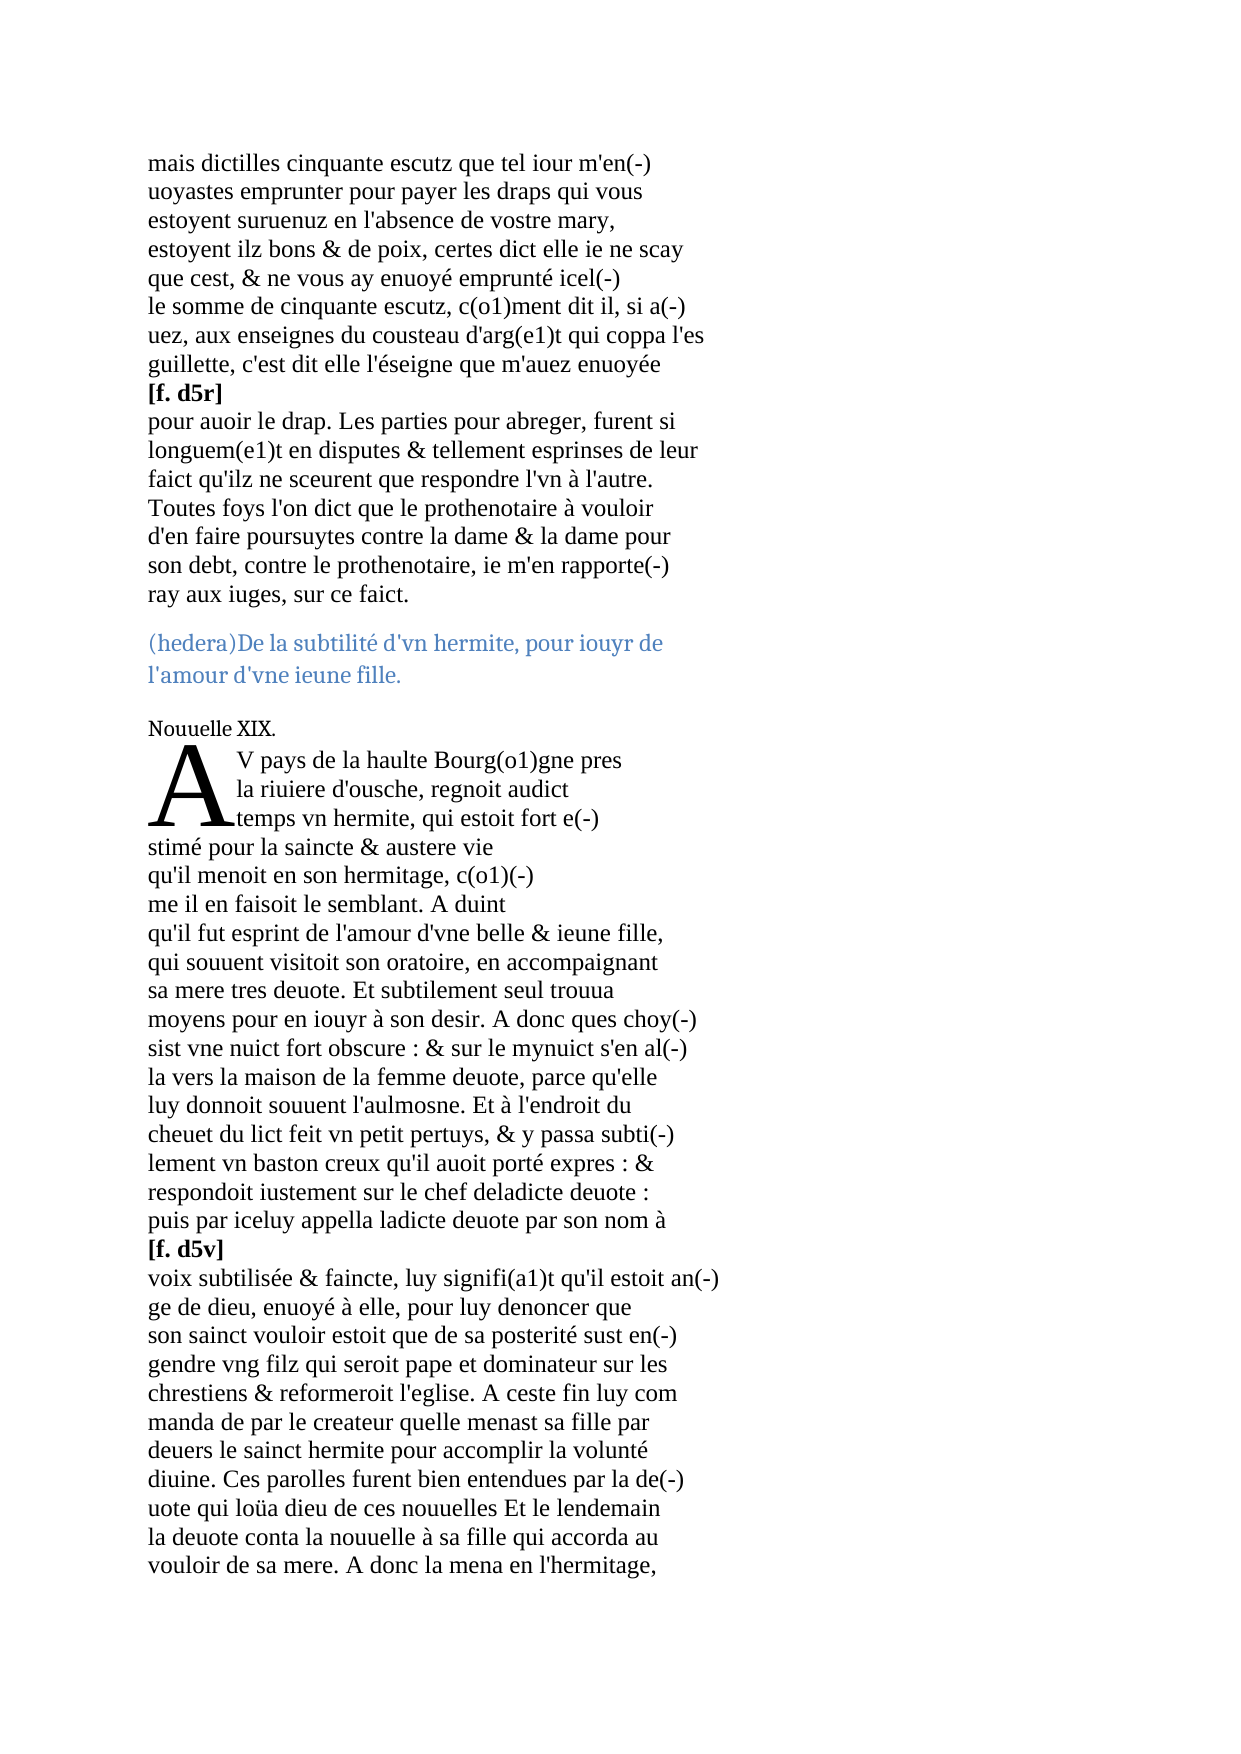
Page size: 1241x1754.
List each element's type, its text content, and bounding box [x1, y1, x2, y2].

text mais dictilles cinquante escutz que tel iour m'en(-) uoyastes emprunter pour payer les draps qui vous estoyent suruenuz en l'absence de vostre mary, estoyent ilz bons & de poix, certes dict elle ie ne scay que cest, & ne vous ay enuoyé emprunté icel(-) le somme de cinquante escutz, c(o1)ment dit il, si a(-) uez, aux enseignes du cousteau d'arg(e1)t qui coppa l'es guillette, c'est dit elle l'éseigne que m'auez enuoyée [f. d5r] pour auoir le drap. Les parties pour abreger, furent si longuem(e1)t en disputes & tellement esprinses de leur faict qu'ilz ne sceurent que respondre l'vn à l'autre. Toutes foys l'on dict que le prothenotaire à vouloir d'en faire poursuytes contre la dame & la dame pour son debt, contre le prothenotaire, ie m'en rapporte(-) ray aux iuges, sur ce faict. [148, 148, 1093, 608]
subtitle (hedera)De la subtilité d'vn hermite, pour iouyr de l'amour d'vne ieune fille. [148, 628, 1093, 690]
text AV pays de la haulte Bourg(o1)gne pres la riuiere d'ousche, regnoit audict temps vn hermite, qui estoit fort e(-) stimé pour la saincte & austere vie qu'il menoit en son hermitage, c(o1)(-) me il en faisoit le semblant. A duint qu'il fut esprint de l'amour d'vne belle & ieune fille, qui souuent visitoit son oratoire, en accompaignant sa mere tres deuote. Et subtilement seul trouua moyens pour en iouyr à son desir. A donc ques choy(-) sist vne nuict fort obscure : & sur le mynuict s'en al(-) la vers la maison de la femme deuote, parce qu'elle luy donnoit souuent l'aulmosne. Et à l'endroit du cheuet du lict feit vn petit pertuys, & y passa subti(-) lement vn baston creux qu'il auoit porté expres : & respondoit iustement sur le chef deladicte deuote : puis par iceluy appella ladicte deuote par son nom à [f. d5v] voix subtilisée & faincte, luy signifi(a1)t qu'il estoit an(-) ge de dieu, enuoyé à elle, pour luy denoncer que son sainct vouloir estoit que de sa posterité sust en(-) gendre vng filz qui seroit pape et dominateur sur les chrestiens & reformeroit l'eglise. A ceste fin luy com manda de par le createur quelle menast sa fille par deuers le sainct hermite pour accomplir la volunté diuine. Ces parolles furent bien entendues par la de(-) uote qui loüa dieu de ces nouuelles Et le lendemain la deuote conta la nouuelle à sa fille qui accorda au vouloir de sa mere. A donc la mena en l'hermitage, [148, 746, 1093, 1579]
subtitle Nouuelle XIX. [148, 715, 1093, 742]
